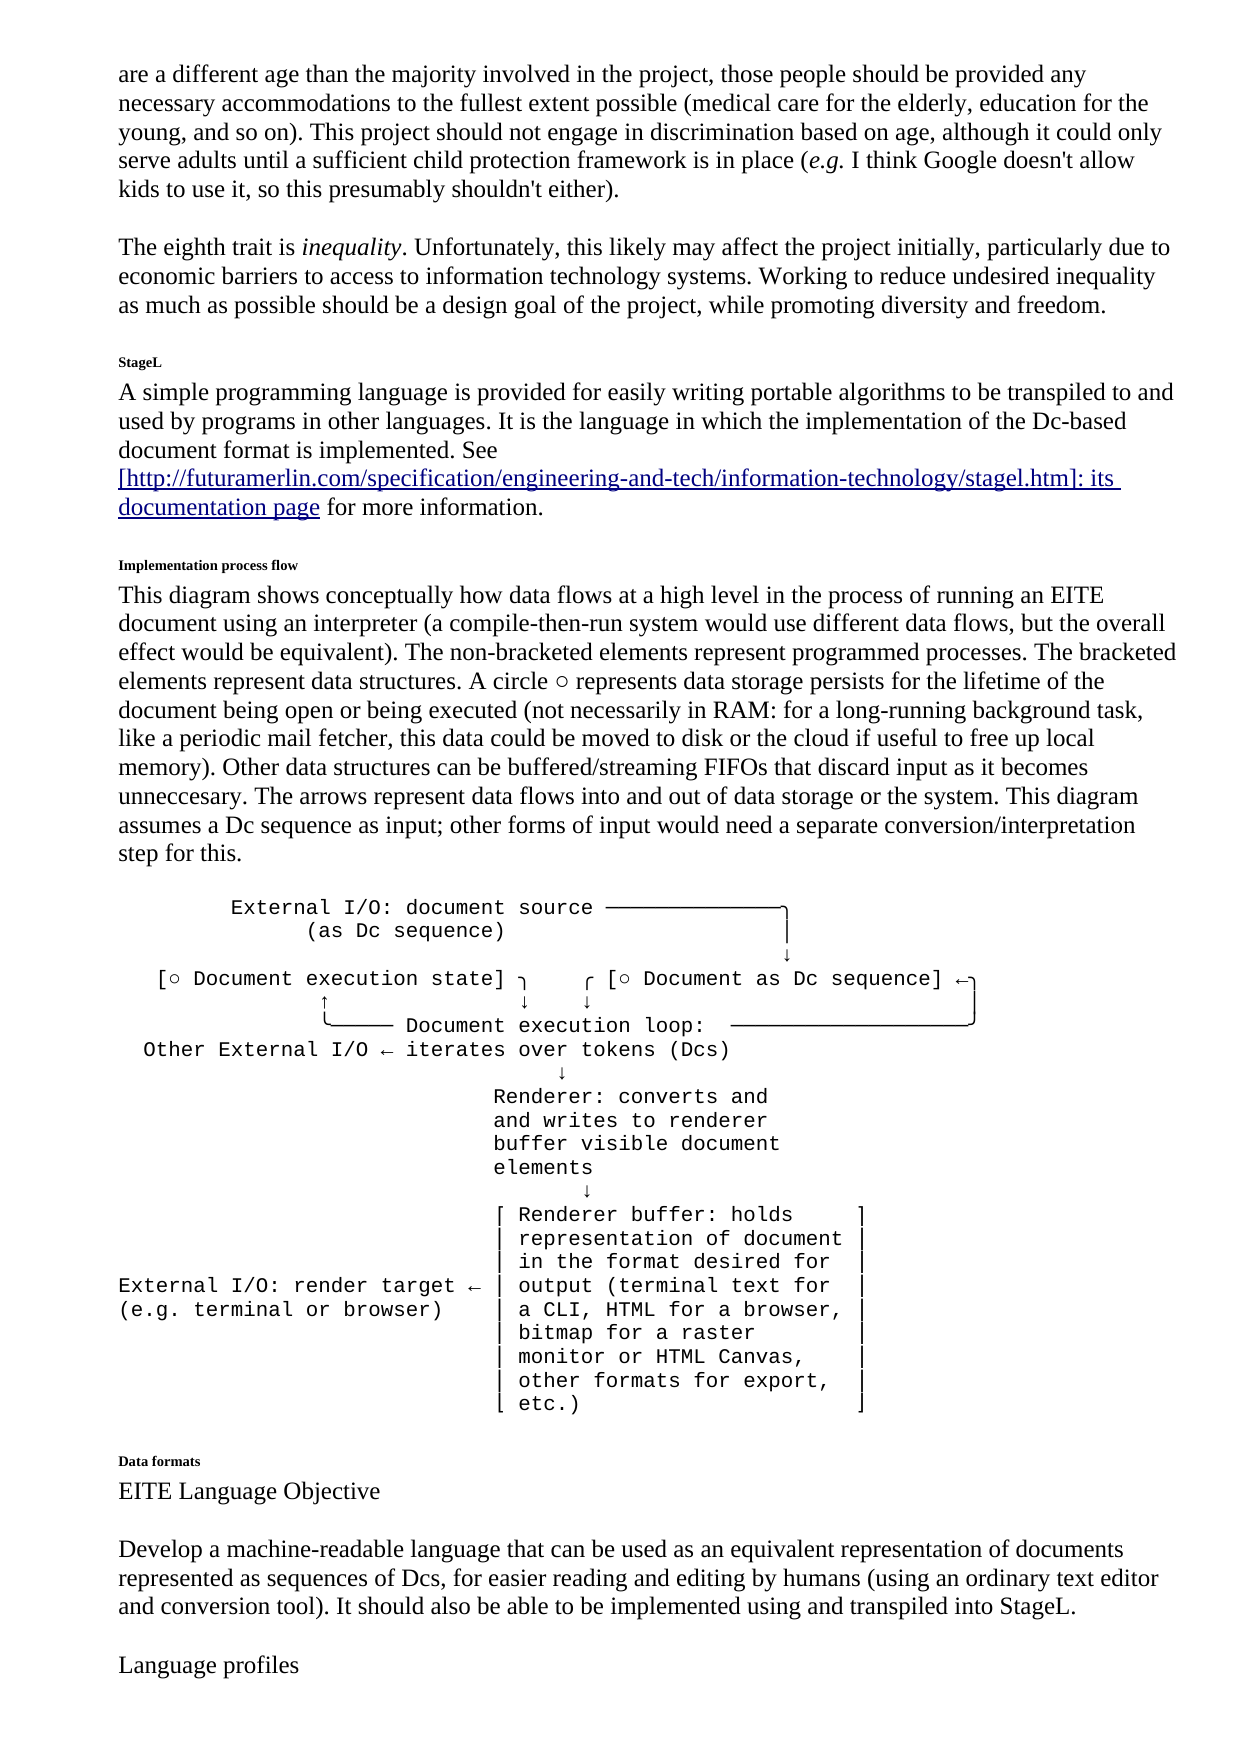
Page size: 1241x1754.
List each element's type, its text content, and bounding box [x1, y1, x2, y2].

text (e.g. terminal or browser) ⎢ a CLI, HTML for a browser, ⎥ [118, 1299, 1181, 1322]
text Develop a machine-readable language that can be used as an equivalent representation of documents represented as sequences of Dcs, for easier reading and editing by humans (using an ordinary text editor and conversion tool). It should also be able to be implemented using and transpiled into StageL. [118, 1534, 1181, 1620]
text ⎡ Renderer buffer: holds ⎤ [118, 1204, 1181, 1228]
text Other External I/O ← iterates over tokens (Dcs) [118, 1039, 1181, 1062]
text ↑ ↓ ↓ │ [975, 991, 1181, 1015]
text Language profiles [118, 1650, 1181, 1678]
text External I/O: document source ──────────────╮ [118, 897, 1181, 920]
subtitle StageL [118, 354, 1181, 371]
text ↓ [118, 944, 1181, 968]
text ↓ [118, 1062, 1181, 1086]
text elements [118, 1157, 1181, 1181]
subtitle Implementation process flow [118, 557, 1181, 573]
text ⎢ bitmap for a raster ⎥ [118, 1322, 1181, 1346]
text ⎣ etc.) ⎦ [118, 1393, 1181, 1417]
text ↑ ↓ ↓ │ [118, 991, 974, 1015]
text are a different age than the majority involved in the project, those people should be provided any necessary accommodations to the fullest extent possible (medical care for the elderly, education for the young, and so on). This project should not engage in discrimination based on age, although it could only serve adults until a sufficient child protection framework is in place (e.g. I think Google doesn't allow kids to use it, so this presumably shouldn't either). [118, 59, 1181, 203]
text ↓ [118, 1181, 1181, 1204]
text [○ Document execution state] ╮ ╭ [○ Document as Dc sequence] ←╮ [118, 968, 1181, 991]
text EITE Language Objective [118, 1476, 1181, 1504]
text ⎢ other formats for export, ⎥ [118, 1370, 1181, 1393]
text External I/O: render target ← ⎢ output (terminal text for ⎥ [118, 1275, 1181, 1299]
text This diagram shows conceptually how data flows at a high level in the process of running an EITE document using an interpreter (a compile-then-run system would use different data flows, but the overall effect would be equivalent). The non-bracketed elements represent programmed processes. The bracketed elements represent data structures. A circle ○ represents data storage persists for the lifetime of the document being open or being executed (not necessarily in RAM: for a long-running background task, like a periodic mail fetcher, this data could be moved to disk or the cloud if useful to free up local memory). Other data structures can be buffered/streaming FIFOs that discard input as it becomes unneccesary. The arrows represent data flows into and out of data storage or the system. This diagram assumes a Dc sequence as input; other forms of input would need a separate conversion/interpretation step for this. [118, 580, 1181, 867]
text ⎢ in the format desired for ⎥ [118, 1251, 1181, 1275]
text ⎢ representation of document ⎥ [118, 1228, 1181, 1251]
text Renderer: converts and [118, 1086, 1181, 1109]
text ⎢ monitor or HTML Canvas, ⎥ [118, 1346, 1181, 1370]
text and writes to renderer [118, 1109, 1181, 1133]
text A simple programming language is provided for easily writing portable algorithms to be transpiled to and used by programs in other languages. It is the language in which the implementation of the Dc-based document format is implemented. See [http://futuramerlin.com/specification/engineering-and-tech/information-technology/stagel.htm]: its documentation page for more information. [118, 377, 1181, 521]
subtitle Data formats [118, 1453, 1181, 1469]
text ╰───── Document execution loop: ───────────────────╯ [118, 1015, 1181, 1039]
text (as Dc sequence) │ [118, 920, 1181, 944]
text The eighth trait is inequality. Unfortunately, this likely may affect the project initially, particularly due to economic barriers to access to information technology systems. Working to reduce undesired inequality as much as possible should be a design goal of the project, while promoting diversity and freedom. [118, 232, 1181, 318]
text buffer visible document [118, 1133, 1181, 1157]
